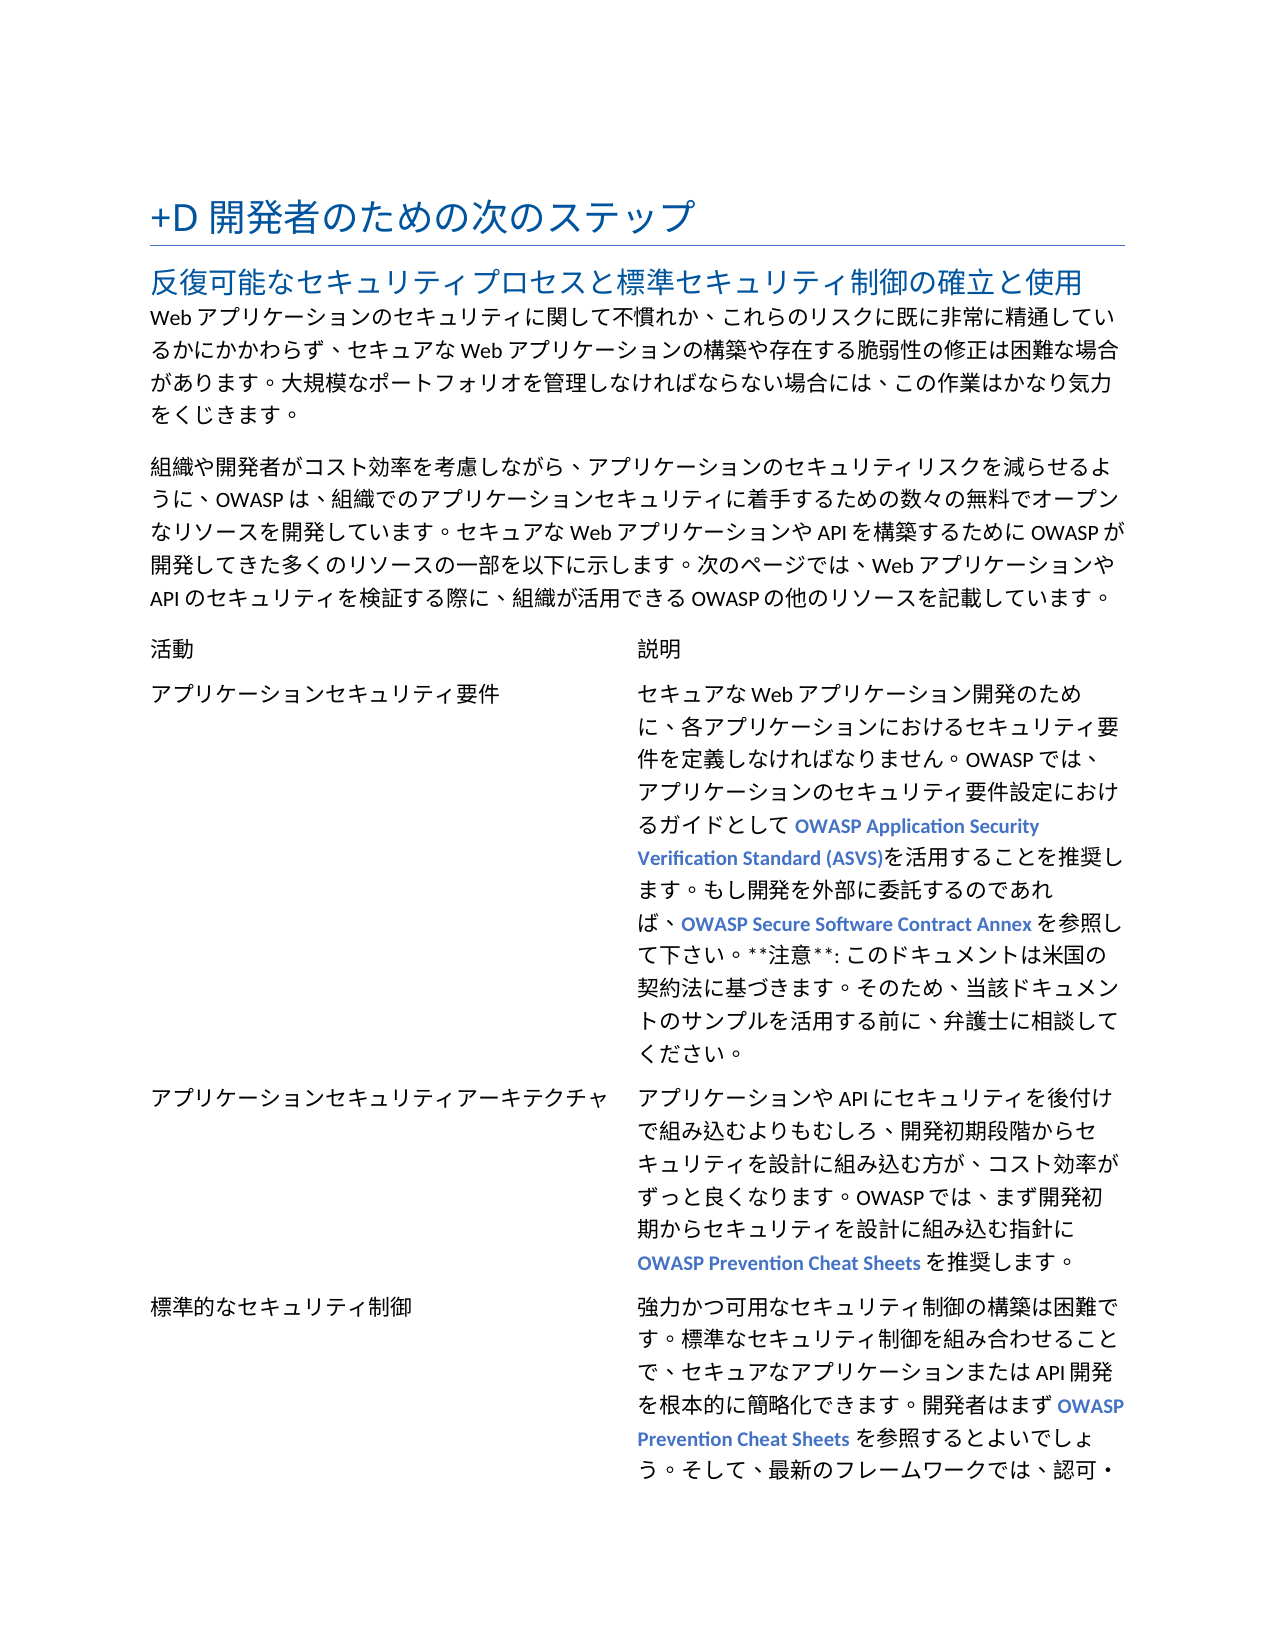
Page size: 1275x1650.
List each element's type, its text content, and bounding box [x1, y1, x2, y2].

table_cell 強力かつ可用なセキュリティ制御の構築は困難です。標準なセキュリティ制御を組み合わせることで、セキュアなアプリケーションまたはAPI開発を根本的に簡略化できます。開発者はまずOWASP Prevention Cheat Sheets を参照するとよいでしょう。そして、最新のフレームワークでは、認可・ [638, 1292, 1125, 1485]
subtitle 反復可能なセキュリティプロセスと標準セキュリティ制御の確立と使用 [150, 262, 1125, 302]
table_cell アプリケーションやAPIにセキュリティを後付けで組み込むよりもむしろ、開発初期段階からセキュリティを設計に組み込む方が、コスト効率がずっと良くなります。OWASPでは、まず開発初期からセキュリティを設計に組み込む指針にOWASP Prevention Cheat Sheetsを推奨します。 [638, 1084, 1125, 1292]
table_cell アプリケーションセキュリティ要件 [150, 679, 637, 1083]
table_header 活動 [150, 634, 637, 679]
text 組織や開発者がコスト効率を考慮しながら、アプリケーションのセキュリティリスクを減らせるように、OWASPは、組織でのアプリケーションセキュリティに着手するための数々の無料でオープンなリソースを開発しています。セキュアなWebアプリケーションやAPIを構築するためにOWASPが開発してきた多くのリソースの一部を以下に示します。次のページでは、WebアプリケーションやAPIのセキュリティを検証する際に、組織が活用できるOWASPの他のリソースを記載しています。 [150, 452, 1125, 612]
table_header 説明 [638, 634, 1125, 679]
table_cell 標準的なセキュリティ制御 [150, 1292, 637, 1485]
table_cell セキュアなWebアプリケーション開発のために、各アプリケーションにおけるセキュリティ要件を定義しなければなりません。OWASPでは、アプリケーションのセキュリティ要件設定におけるガイドとしてOWASP Application Security Verification Standard (ASVS)を活用することを推奨します。もし開発を外部に委託するのであれば、OWASP Secure Software Contract Annexを参照して下さい。**注意**: このドキュメントは米国の契約法に基づきます。そのため、当該ドキュメントのサンプルを活用する前に、弁護士に相談してください。 [638, 679, 1125, 1083]
text Webアプリケーションのセキュリティに関して不慣れか、これらのリスクに既に非常に精通しているかにかかわらず、セキュアなWebアプリケーションの構築や存在する脆弱性の修正は困難な場合があります。大規模なポートフォリオを管理しなければならない場合には、この作業はかなり気力をくじきます。 [150, 302, 1125, 430]
table_cell アプリケーションセキュリティアーキテクチャ [150, 1084, 637, 1292]
subtitle +D 開発者のための次のステップ [150, 192, 1125, 245]
